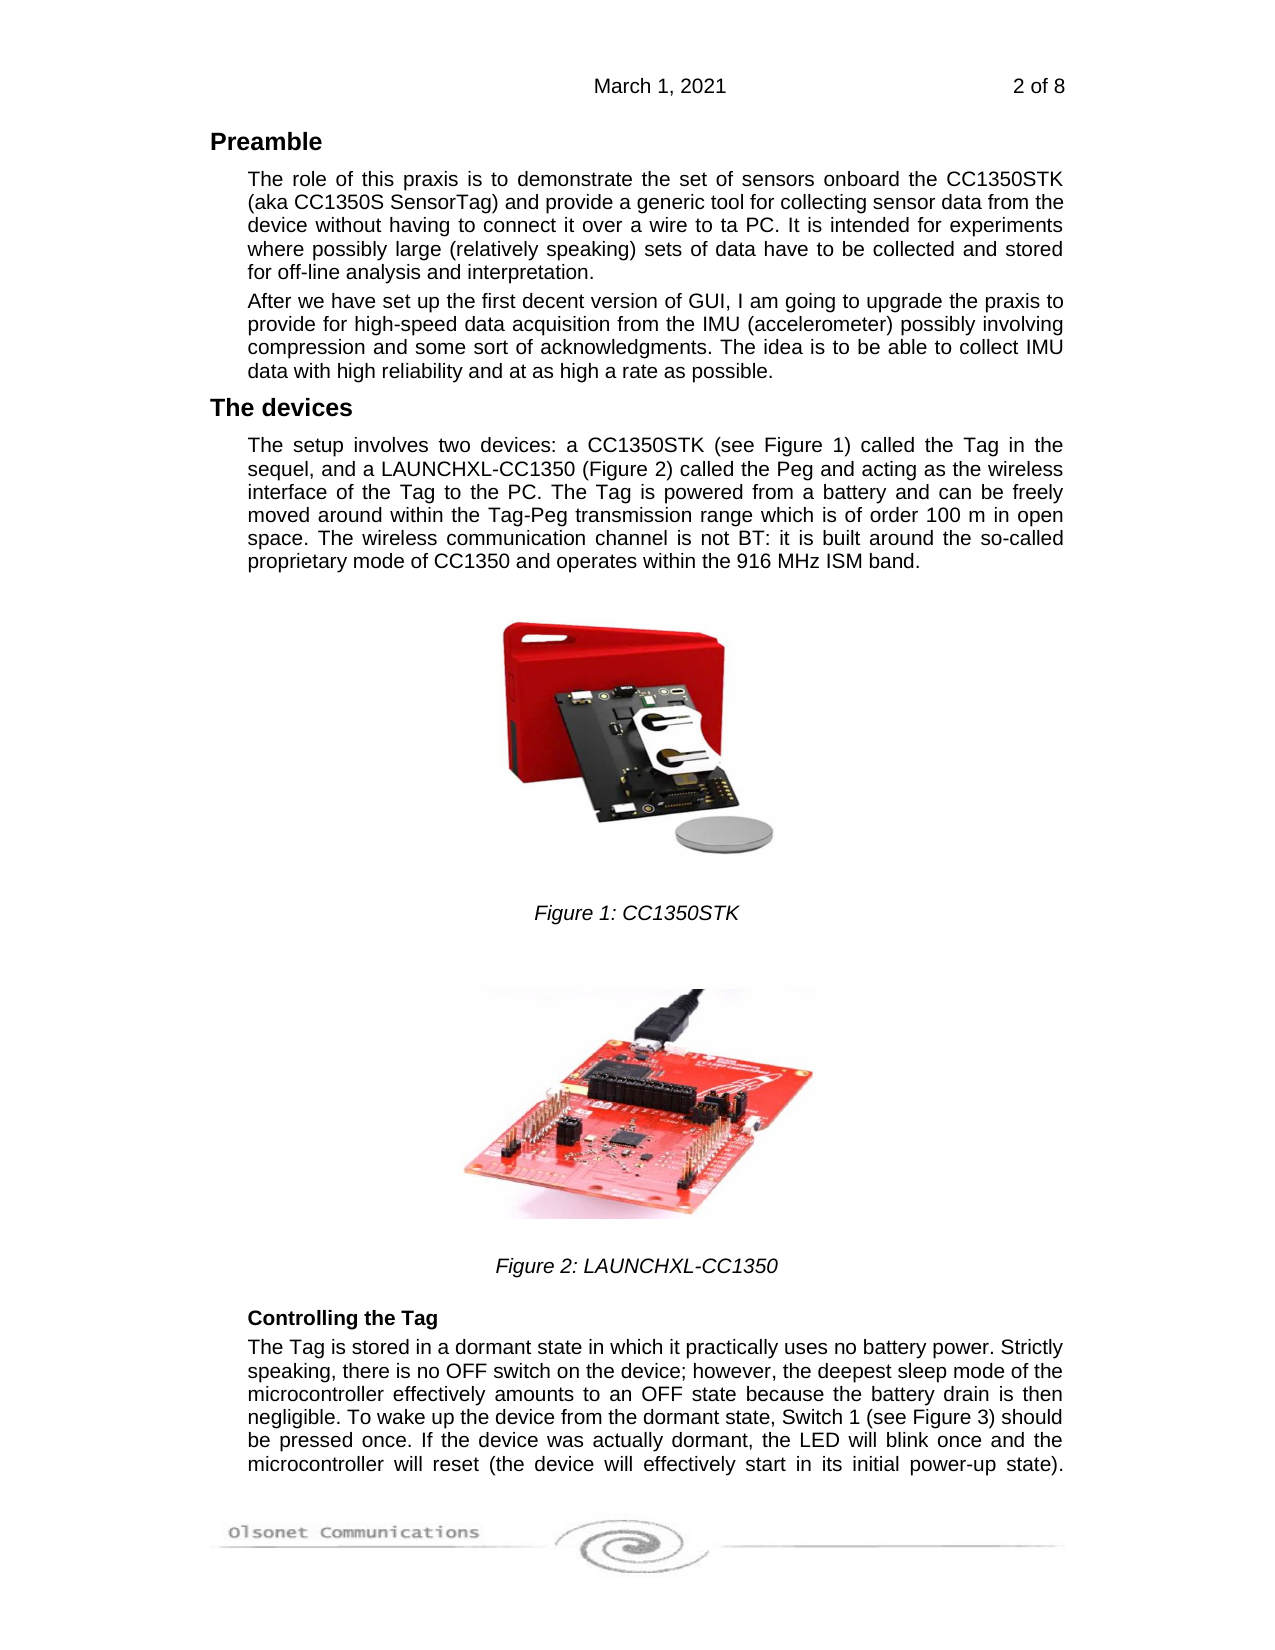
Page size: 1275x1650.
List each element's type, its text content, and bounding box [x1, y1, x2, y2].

picture [459, 983, 817, 1219]
text After we have set up the first decent version of GUI, I am going to upgrade the praxis to provide for high-speed data acquisition from the IMU (accelerometer) possibly involving compression and some sort of acknowledgments. The idea is to be able to collect IMU data with high reliability and at as high a rate as possible. [247, 289, 1065, 382]
subtitle Preamble [210, 128, 1065, 156]
subtitle Controlling the Tag [247, 1307, 1065, 1330]
text The role of this praxis is to demonstrate the set of sensors onboard the CC1350STK (aka CC1350S SensorTag) and provide a generic tool for collecting sensor data from the device without having to connect it over a wire to ta PC. It is intended for experiments where possibly large (relatively speaking) sets of data have to be collected and stored for off-line analysis and interpretation. [247, 167, 1065, 283]
text The Tag is stored in a dormant state in which it practically uses no battery power. Strictly speaking, there is no OFF switch on the device; however, the deepest sleep mode of the microcontroller effectively amounts to an OFF state because the battery drain is then negligible. To wake up the device from the dormant state, Switch 1 (see Figure 3) should be pressed once. If the device was actually dormant, the LED will blink once and the microcontroller will reset (the device will effectively start in its initial power-up state). [247, 1336, 1065, 1475]
subtitle The devices [210, 394, 1065, 422]
text Figure 2: LAUNCHXL-CC1350 [459, 1254, 816, 1278]
picture [466, 608, 809, 866]
picture [210, 1504, 1065, 1596]
text Figure 1: CC1350STK [466, 901, 809, 925]
text The setup involves two devices: a CC1350STK (see Figure 1) called the Tag in the sequel, and a LAUNCHXL-CC1350 (Figure 2) called the Peg and acting as the wireless interface of the Tag to the PC. The Tag is powered from a battery and can be freely moved around within the Tag-Peg transmission range which is of order 100 m in open space. The wireless communication channel is not BT: it is built around the so-called proprietary mode of CC1350 and operates within the 916 MHz ISM band. [247, 434, 1065, 573]
